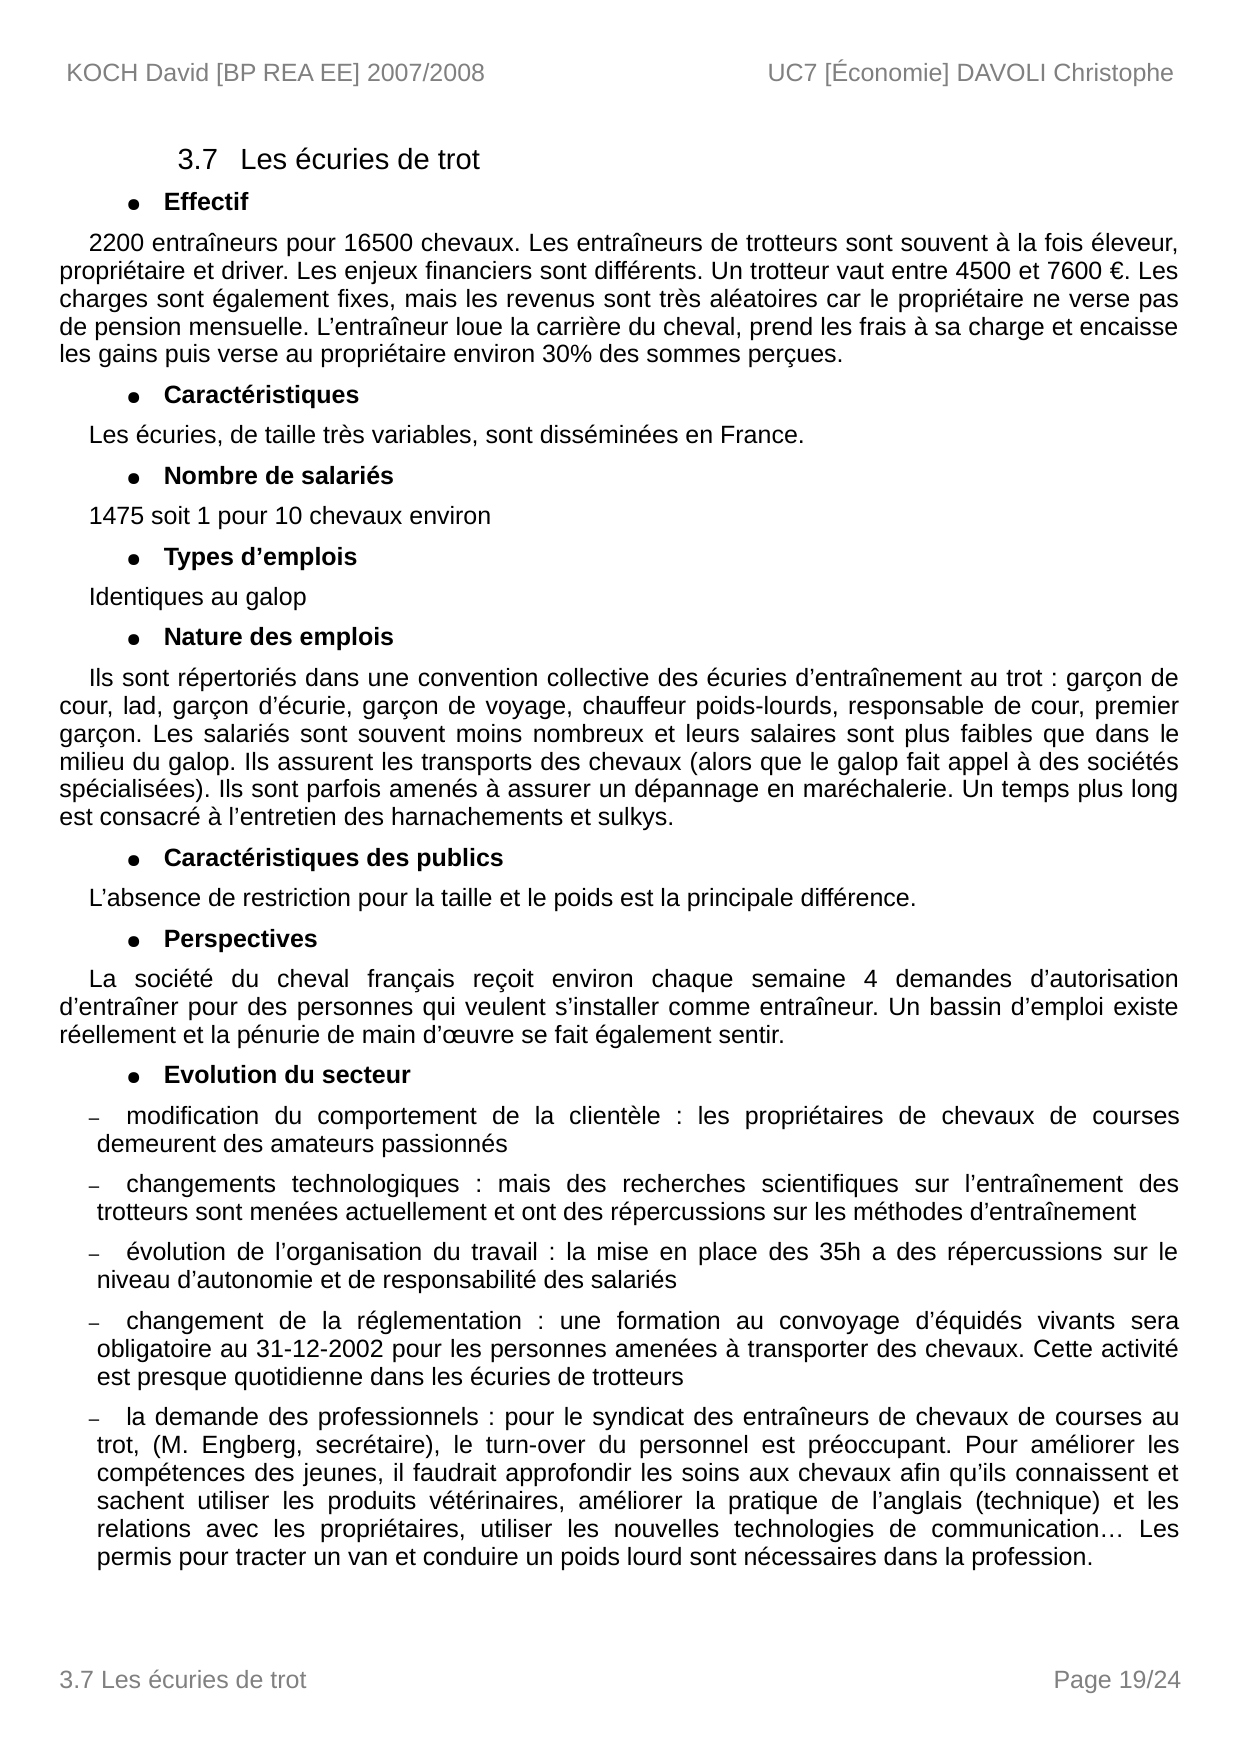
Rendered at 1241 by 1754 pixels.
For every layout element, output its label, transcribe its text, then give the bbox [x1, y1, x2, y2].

list Effectif [97, 188, 1181, 216]
list évolution de l’organisation du travail : la mise en place des 35h a des répercussions sur le niveau d’autonomie et de responsabilité des salariés [59, 1238, 1181, 1294]
list Types d’emplois [97, 542, 1181, 570]
list Perspectives [97, 924, 1181, 952]
list modification du comportement de la clientèle : les propriétaires de chevaux de courses demeurent des amateurs passionnés [59, 1101, 1181, 1157]
list Caractéristiques [97, 381, 1181, 408]
text Les écuries, de taille très variables, sont disséminées en France. [59, 421, 1181, 449]
text Ils sont répertoriés dans une convention collective des écuries d’entraînement au trot : garçon de cour, lad, garçon d’écurie, garçon de voyage, chauffeur poids-lourds, responsable de cour, premier garçon. Les salariés sont souvent moins nombreux et leurs salaires sont plus faibles que dans le milieu du galop. Ils assurent les transports des chevaux (alors que le galop fait appel à des sociétés spécialisées). Ils sont parfois amenés à assurer un dépannage en maréchalerie. Un temps plus long est consacré à l’entretien des harnachements et sulkys. [59, 663, 1181, 831]
text 2200 entraîneurs pour 16500 chevaux. Les entraîneurs de trotteurs sont souvent à la fois éleveur, propriétaire et driver. Les enjeux financiers sont différents. Un trotteur vaut entre 4500 et 7600 €. Les charges sont également fixes, mais les revenus sont très aléatoires car le propriétaire ne verse pas de pension mensuelle. L’entraîneur loue la carrière du cheval, prend les frais à sa charge et encaisse les gains puis verse au propriétaire environ 30% des sommes perçues. [59, 228, 1181, 368]
subtitle Les écuries de trot [59, 143, 1181, 176]
list Evolution du secteur [97, 1061, 1181, 1089]
text 1475 soit 1 pour 10 chevaux environ [59, 502, 1181, 530]
list Nature des emplois [97, 623, 1181, 651]
list Nombre de salariés [97, 461, 1181, 489]
list changement de la réglementation : une formation au convoyage d’équidés vivants sera obligatoire au 31-12-2002 pour les personnes amenées à transporter des chevaux. Cette activité est presque quotidienne dans les écuries de trotteurs [59, 1306, 1181, 1390]
text Identiques au galop [59, 583, 1181, 611]
text La société du cheval français reçoit environ chaque semaine 4 demandes d’autorisation d’entraîner pour des personnes qui veulent s’installer comme entraîneur. Un bassin d’emploi existe réellement et la pénurie de main d’œuvre se fait également sentir. [59, 965, 1181, 1048]
list la demande des professionnels : pour le syndicat des entraîneurs de chevaux de courses au trot, (M. Engberg, secrétaire), le turn-over du personnel est préoccupant. Pour améliorer les compétences des jeunes, il faudrait approfondir les soins aux chevaux afin qu’ils connaissent et sachent utiliser les produits vétérinaires, améliorer la pratique de l’anglais (technique) et les relations avec les propriétaires, utiliser les nouvelles technologies de communication… Les permis pour tracter un van et conduire un poids lourd sont nécessaires dans la profession. [59, 1403, 1181, 1570]
list changements technologiques : mais des recherches scientifiques sur l’entraînement des trotteurs sont menées actuellement et ont des répercussions sur les méthodes d’entraînement [59, 1170, 1181, 1226]
text L’absence de restriction pour la taille et le poids est la principale différence. [59, 884, 1181, 912]
list Caractéristiques des publics [97, 843, 1181, 871]
